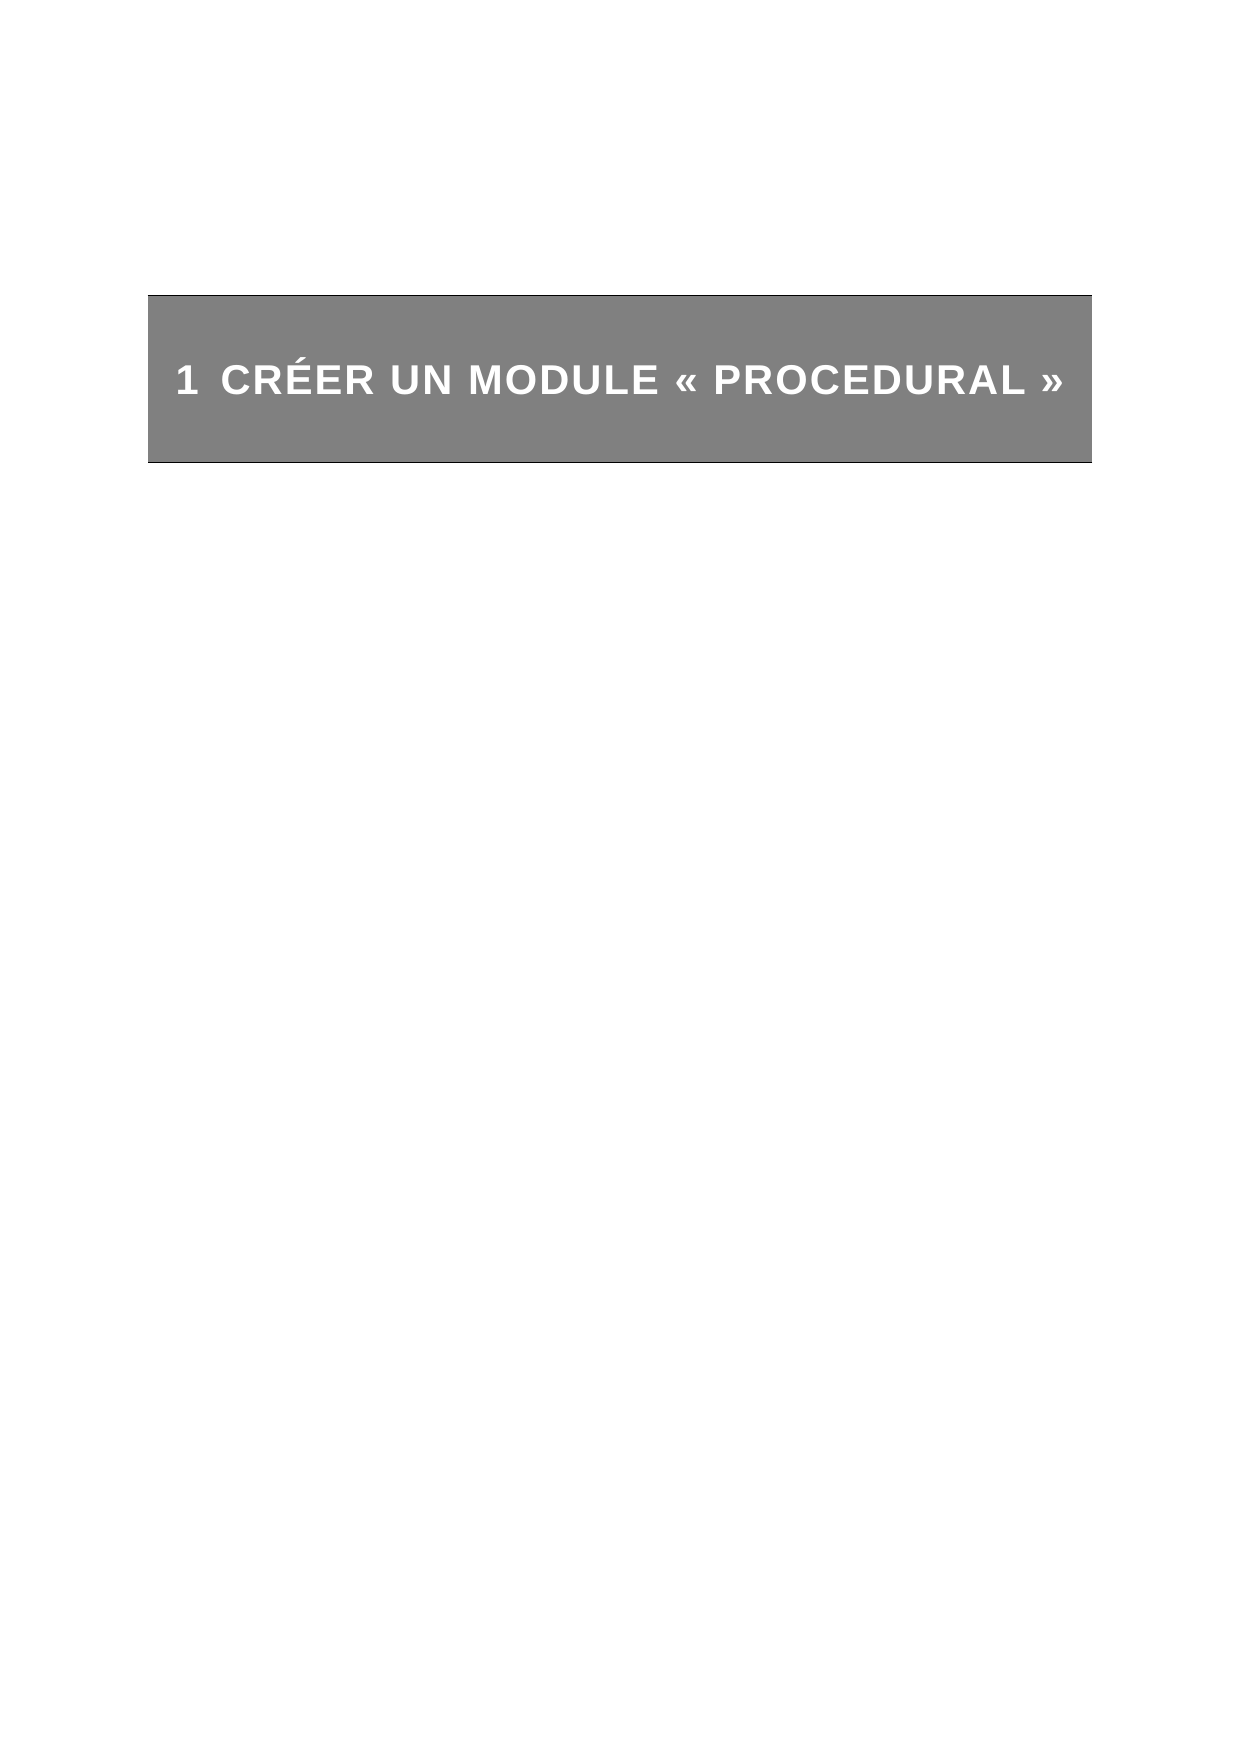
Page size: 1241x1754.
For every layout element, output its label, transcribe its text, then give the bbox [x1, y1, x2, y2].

subtitle CRÉER UN MODULE « PROCEDURAL » [148, 296, 1092, 462]
